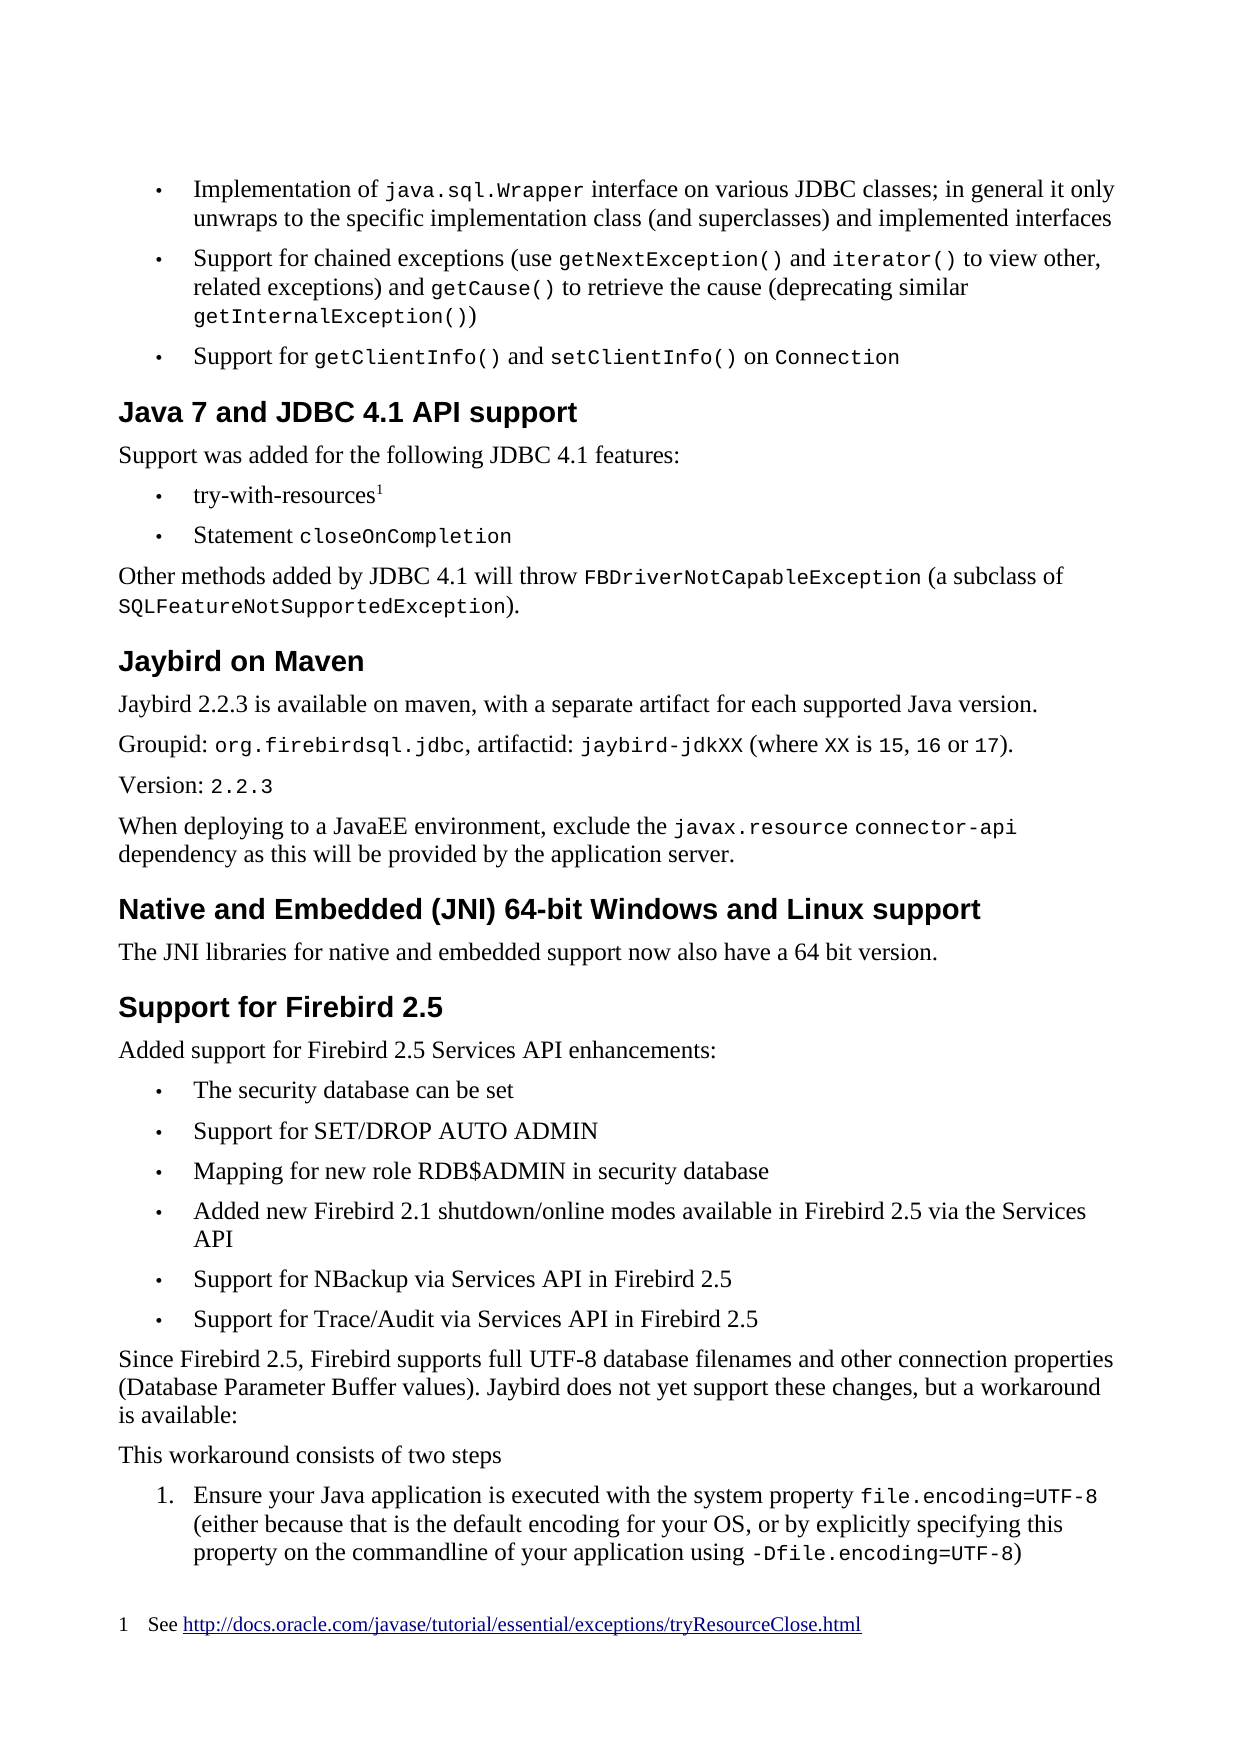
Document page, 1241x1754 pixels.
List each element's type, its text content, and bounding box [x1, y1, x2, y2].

text Support was added for the following JDBC 4.1 features: [118, 441, 1122, 469]
list try-with-resources [156, 481, 1122, 509]
subtitle Native and Embedded (JNI) 64-bit Windows and Linux support [118, 893, 1122, 926]
list Support for SET/DROP AUTO ADMIN [156, 1117, 1122, 1144]
list Implementation of java.sql.Wrapper interface on various JDBC classes; in general it only unwraps to the specific implementation class (and superclasses) and implemented interfaces [156, 175, 1122, 232]
list See http://docs.oracle.com/javase/tutorial/essential/exceptions/tryResourceClose.html [118, 1613, 1122, 1636]
list Added new Firebird 2.1 shutdown/online modes available in Firebird 2.5 via the Services API [156, 1197, 1122, 1253]
text Groupid: org.firebirdsql.jdbc, artifactid: jaybird-jdkXX (where XX is 15, 16 or 17). [118, 730, 1122, 758]
list Support for Trace/Audit via Services API in Firebird 2.5 [156, 1305, 1122, 1333]
list Statement closeOnCompletion [156, 521, 1122, 550]
text This workaround consists of two steps [118, 1441, 1122, 1469]
text When deploying to a JavaEE environment, exclude the javax.resource connector-api dependency as this will be provided by the application server. [118, 812, 1122, 868]
list Support for getClientInfo() and setClientInfo() on Connection [156, 342, 1122, 371]
text Other methods added by JDBC 4.1 will throw FBDriverNotCapableException (a subclass of SQLFeatureNotSupportedException). [118, 562, 1122, 619]
list Support for chained exceptions (use getNextException() and iterator() to view other, related exceptions) and getCause() to retrieve the cause (deprecating similar getInternalException()) [156, 244, 1122, 330]
list Ensure your Java application is executed with the system property file.encoding=UTF-8 (either because that is the default encoding for your OS, or by explicitly specifying this property on the commandline of your application using -Dfile.encoding=UTF-8) [156, 1481, 1122, 1566]
text The JNI libraries for native and embedded support now also have a 64 bit version. [118, 938, 1122, 966]
subtitle Support for Firebird 2.5 [118, 991, 1122, 1024]
list The security database can be set [156, 1077, 1122, 1104]
list Mapping for new role RDB$ADMIN in security database [156, 1157, 1122, 1185]
subtitle Java 7 and JDBC 4.1 API support [118, 396, 1122, 428]
text Since Firebird 2.5, Firebird supports full UTF-8 database filenames and other connection properties (Database Parameter Buffer values). Jaybird does not yet support these changes, but a workaround is available: [118, 1346, 1122, 1429]
text Jaybird 2.2.3 is available on maven, with a separate artifact for each supported Java version. [118, 690, 1122, 717]
text Version: 2.2.3 [118, 771, 1122, 799]
text Added support for Firebird 2.5 Services API enhancements: [118, 1036, 1122, 1064]
list Support for NBackup via Services API in Firebird 2.5 [156, 1265, 1122, 1293]
subtitle Jaybird on Maven [118, 644, 1122, 677]
